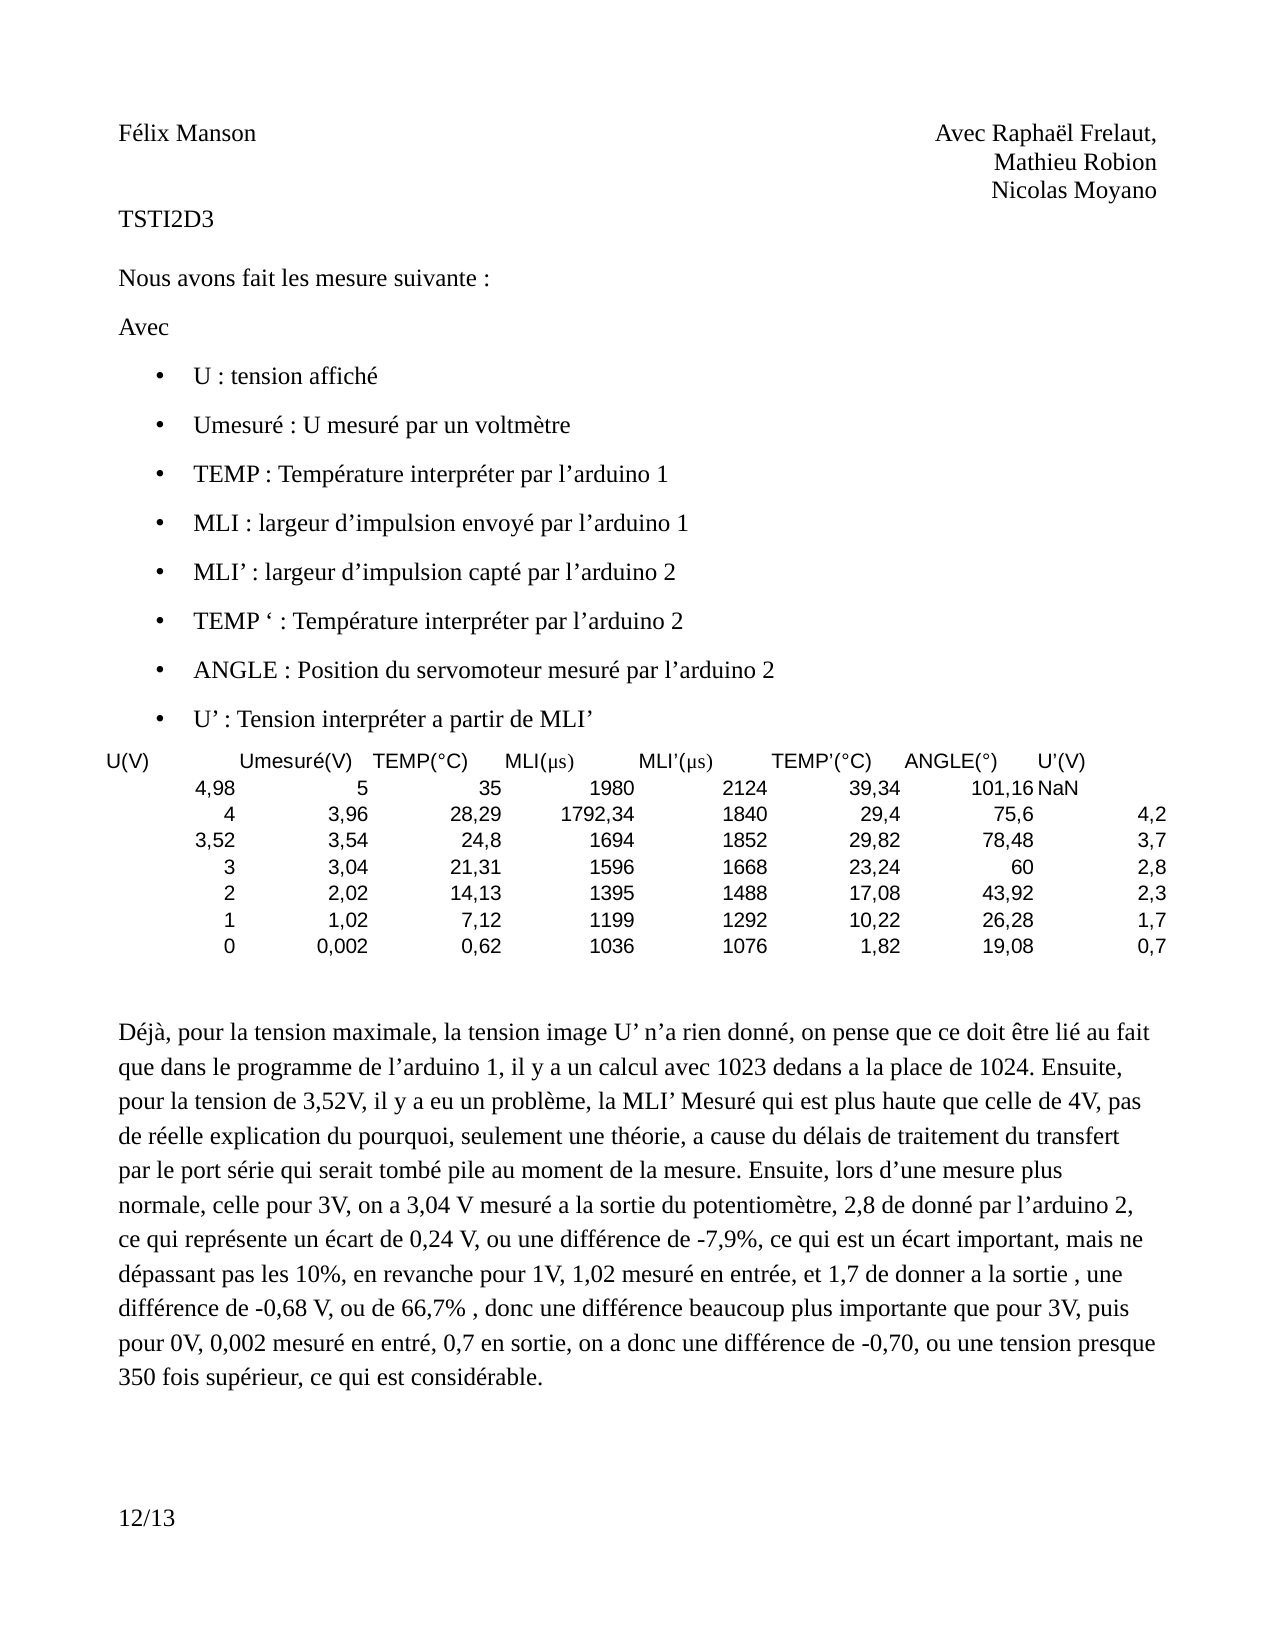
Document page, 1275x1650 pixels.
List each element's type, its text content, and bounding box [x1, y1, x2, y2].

list TEMP : Température interpréter par l’arduino 1 [156, 459, 1157, 488]
list U : tension affiché [156, 361, 1157, 389]
list ANGLE : Position du servomoteur mesuré par l’arduino 2 [156, 655, 1157, 684]
list U’ : Tension interpréter a partir de MLI’ [156, 704, 1157, 733]
list MLI : largeur d’impulsion envoyé par l’arduino 1 [156, 508, 1157, 537]
text Déjà, pour la tension maximale, la tension image U’ n’a rien donné, on pense que ce doit être lié au fait que dans le programme de l’arduino 1, il y a un calcul avec 1023 dedans a la place de 1024. Ensuite, pour la tension de 3,52V, il y a eu un problème, la MLI’ Mesuré qui est plus haute que celle de 4V, pas de réelle explication du pourquoi, seulement une théorie, a cause du délais de traitement du transfert par le port série qui serait tombé pile au moment de la mesure. Ensuite, lors d’une mesure plus normale, celle pour 3V, on a 3,04 V mesuré a la sortie du potentiomètre, 2,8 de donné par l’arduino 2, ce qui représente un écart de 0,24 V, ou une différence de -7,9%, ce qui est un écart important, mais ne dépassant pas les 10%, en revanche pour 1V, 1,02 mesuré en entrée, et 1,7 de donner a la sortie , une différence de -0,68 V, ou de 66,7% , donc une différence beaucoup plus importante que pour 3V, puis pour 0V, 0,002 mesuré en entré, 0,7 en sortie, on a donc une différence de -0,70, ou une tension presque 350 fois supérieur, ce qui est considérable. [118, 1017, 1157, 1391]
list TEMP ‘ : Température interpréter par l’arduino 2 [156, 606, 1157, 635]
list Umesuré : U mesuré par un voltmètre [156, 410, 1157, 438]
text Avec [118, 312, 1157, 340]
text Nous avons fait les mesure suivante : [118, 263, 1157, 291]
list MLI’ : largeur d’impulsion capté par l’arduino 2 [156, 557, 1157, 586]
